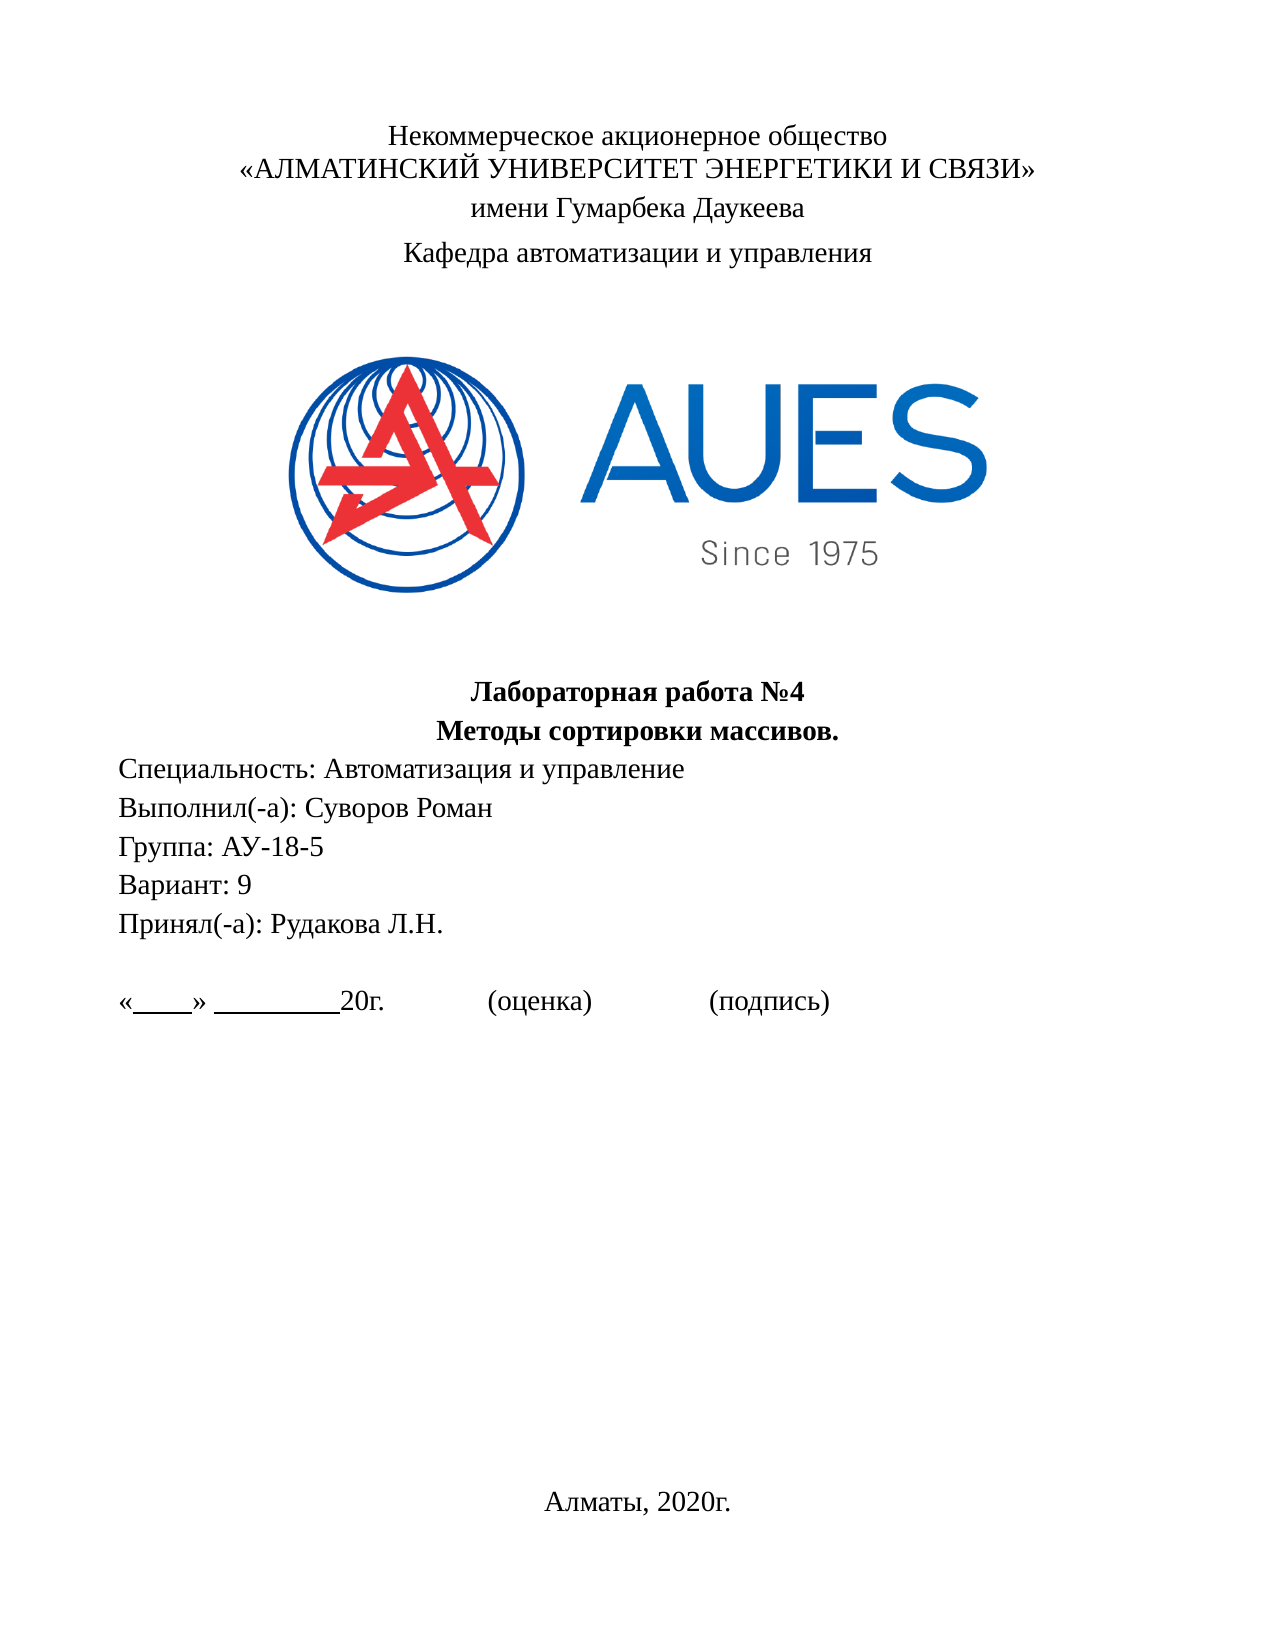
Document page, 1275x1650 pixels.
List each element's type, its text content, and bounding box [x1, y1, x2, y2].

picture [288, 356, 987, 593]
text Некоммерческое акционерное общество [118, 118, 1157, 152]
text « » 20г. (оценка) (подпись) [118, 983, 1157, 1016]
text Принял(-а): Рудакова Л.Н. [118, 906, 1157, 939]
text «АЛМАТИНСКИЙ УНИВЕРСИТЕТ ЭНЕРГЕТИКИ И СВЯЗИ» [118, 152, 1157, 185]
text Вариант: 9 [118, 867, 1157, 901]
text Алматы, 2020г. [118, 1484, 1157, 1517]
text Выполнил(-а): Суворов Роман [118, 790, 1157, 824]
text Лабораторная работа №4 [118, 674, 1157, 708]
text имени Гумарбека Даукеева [118, 190, 1157, 224]
text Методы сортировки массивов. [118, 713, 1157, 747]
text Специальность: Автоматизация и управление [118, 752, 1157, 785]
text Группа: АУ-18-5 [118, 829, 1157, 862]
text Кафедра автоматизации и управления [118, 235, 1157, 268]
